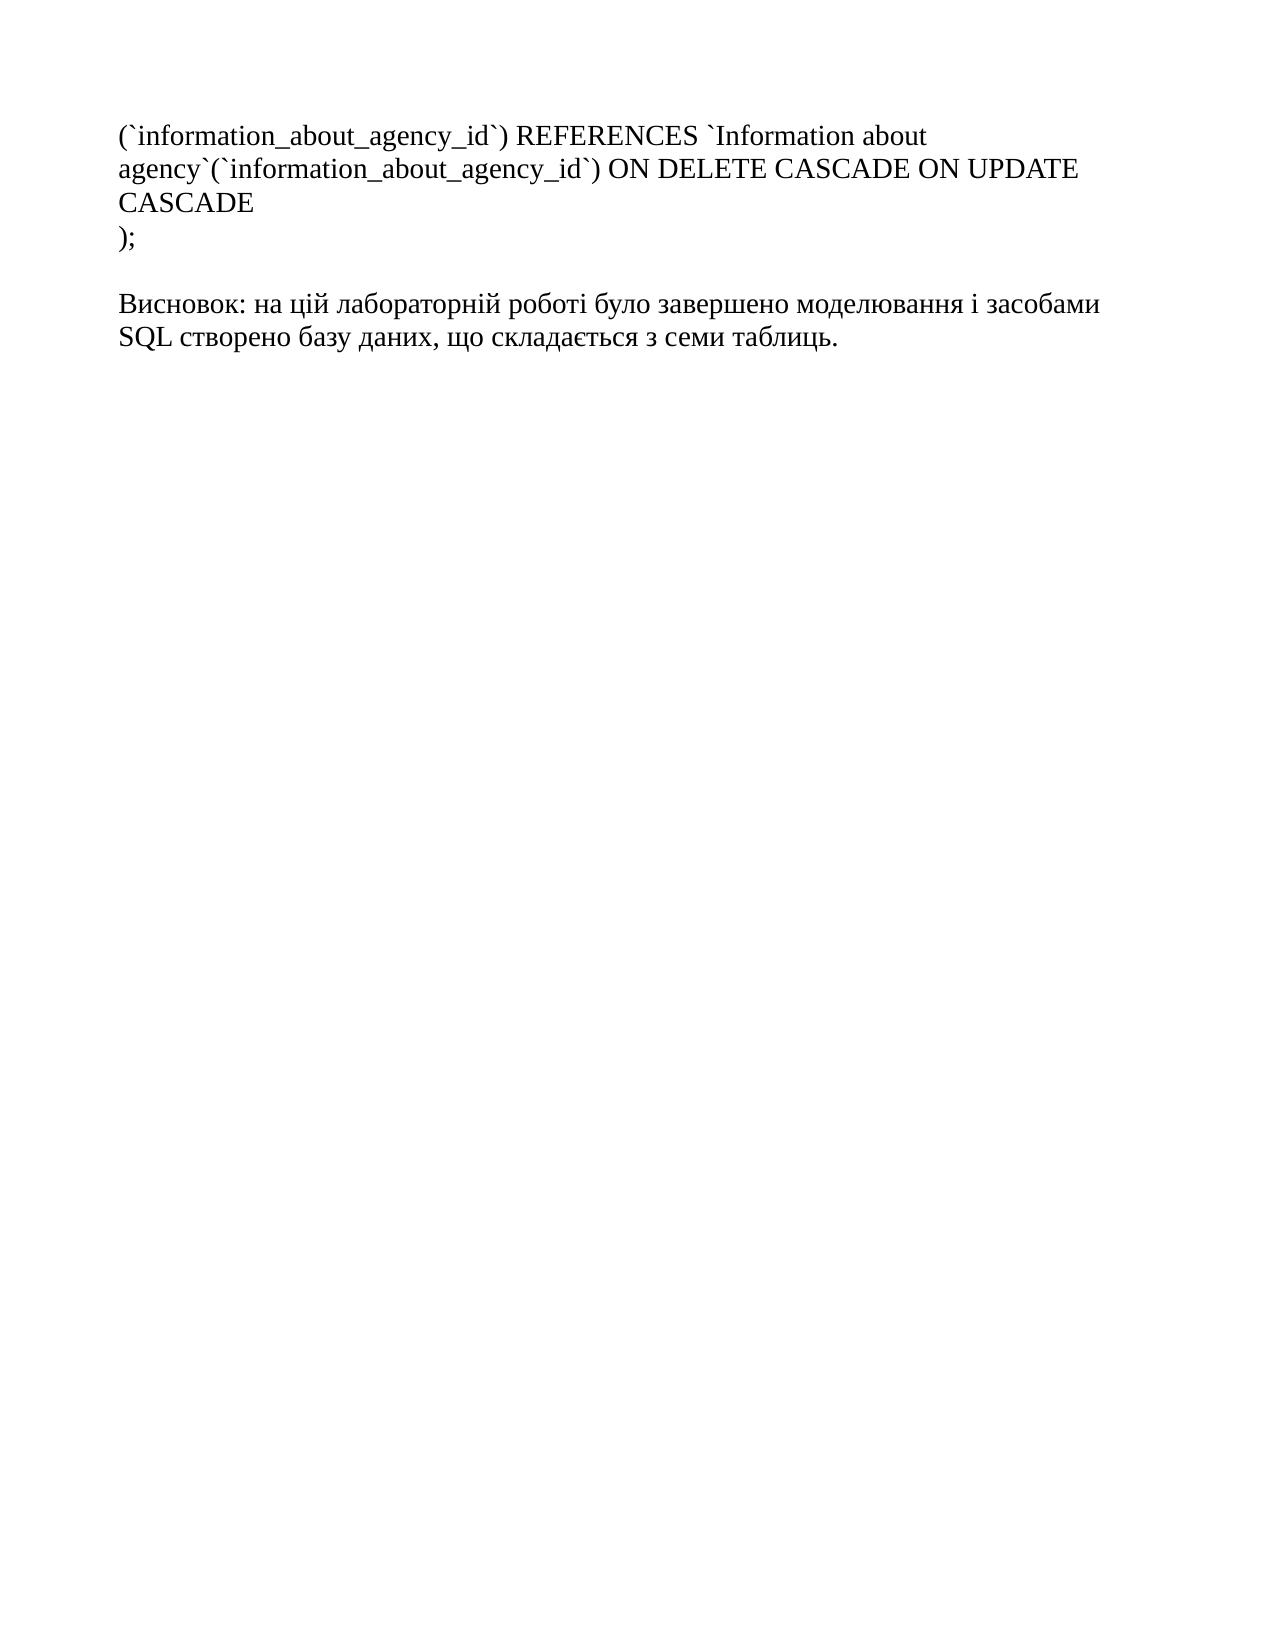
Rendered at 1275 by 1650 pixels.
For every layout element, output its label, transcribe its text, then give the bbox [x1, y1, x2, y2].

text Висновок: на цій лабораторній роботі було завершено моделювання і засобами SQL створено базу даних, що складається з семи таблиць. [118, 286, 1157, 353]
text (`information_about_agency_id`) REFERENCES `Information about agency`(`information_about_agency_id`) ON DELETE CASCADE ON UPDATE CASCADE ); [118, 118, 1157, 286]
